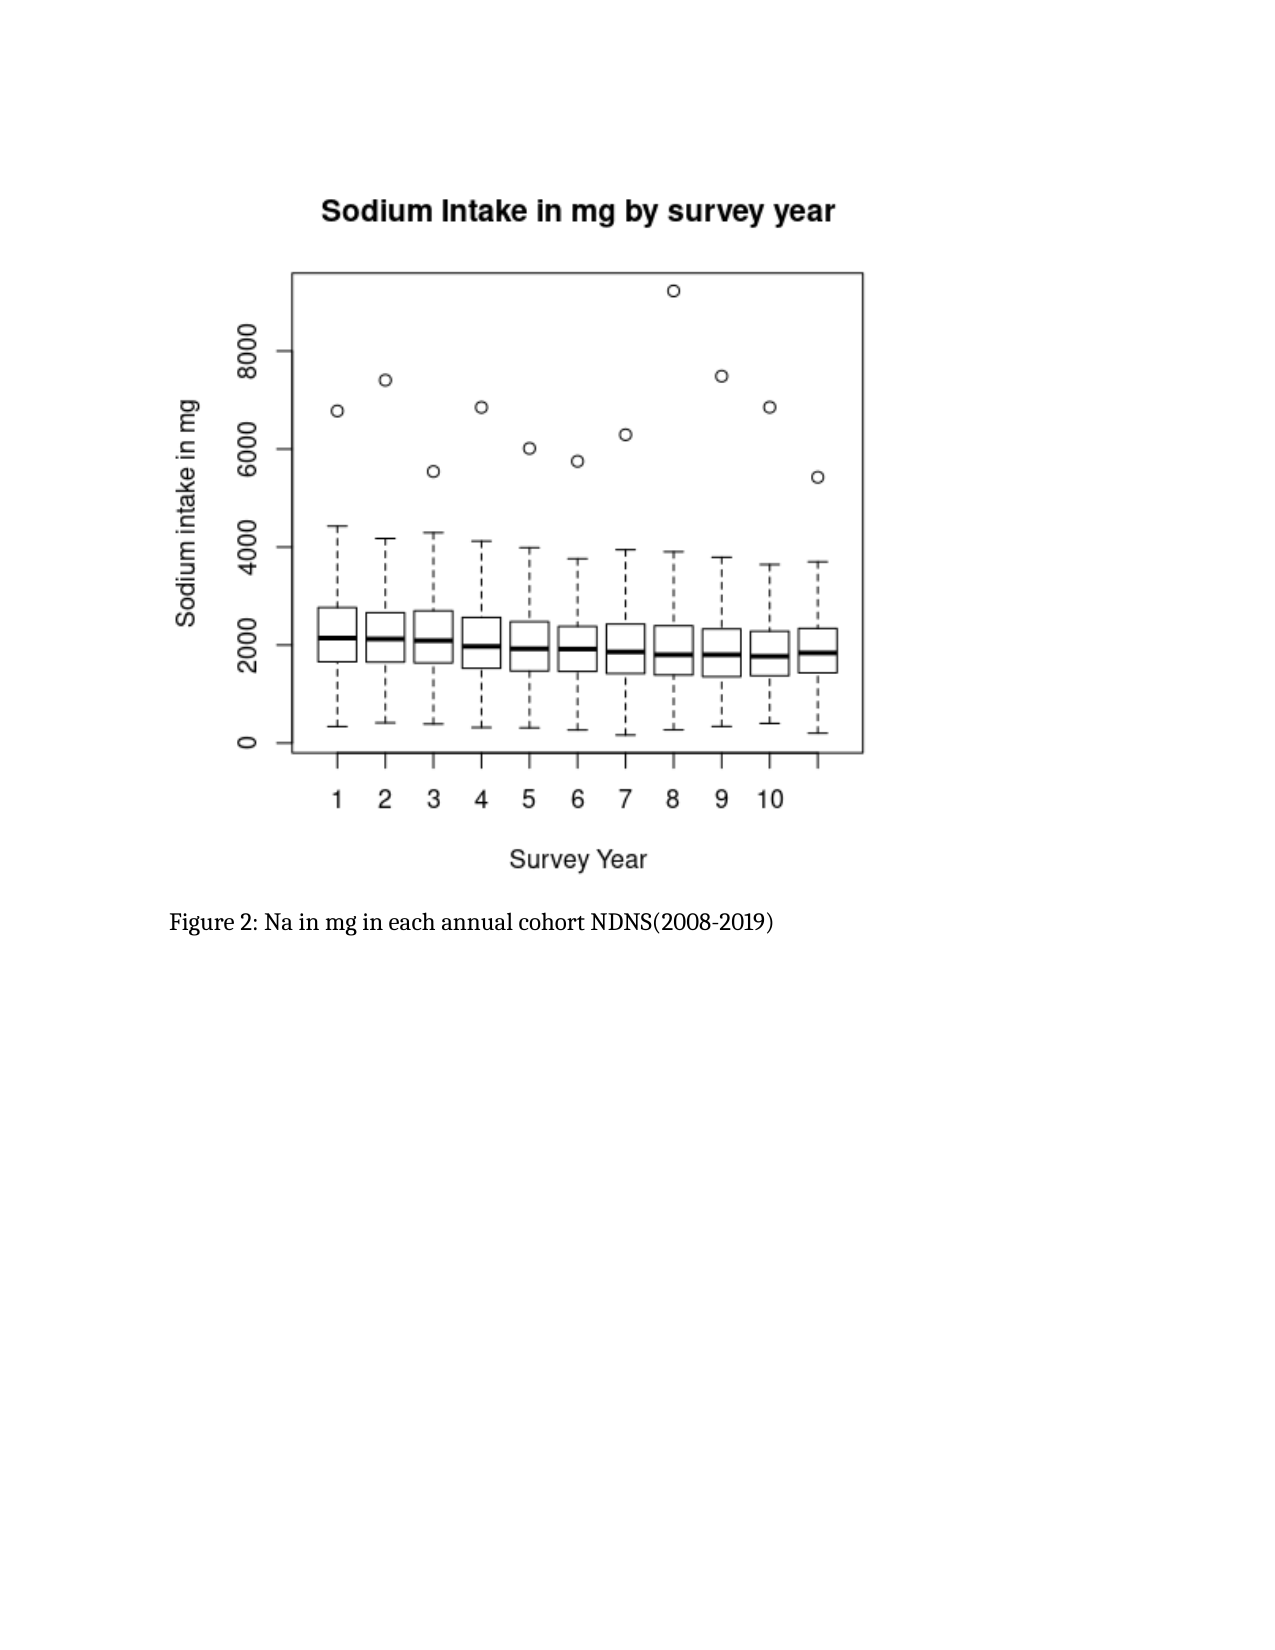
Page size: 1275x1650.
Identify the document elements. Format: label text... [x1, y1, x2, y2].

picture [168, 150, 927, 908]
text Figure 2: Na in mg in each annual cohort NDNS(2008-2019) [169, 908, 927, 937]
